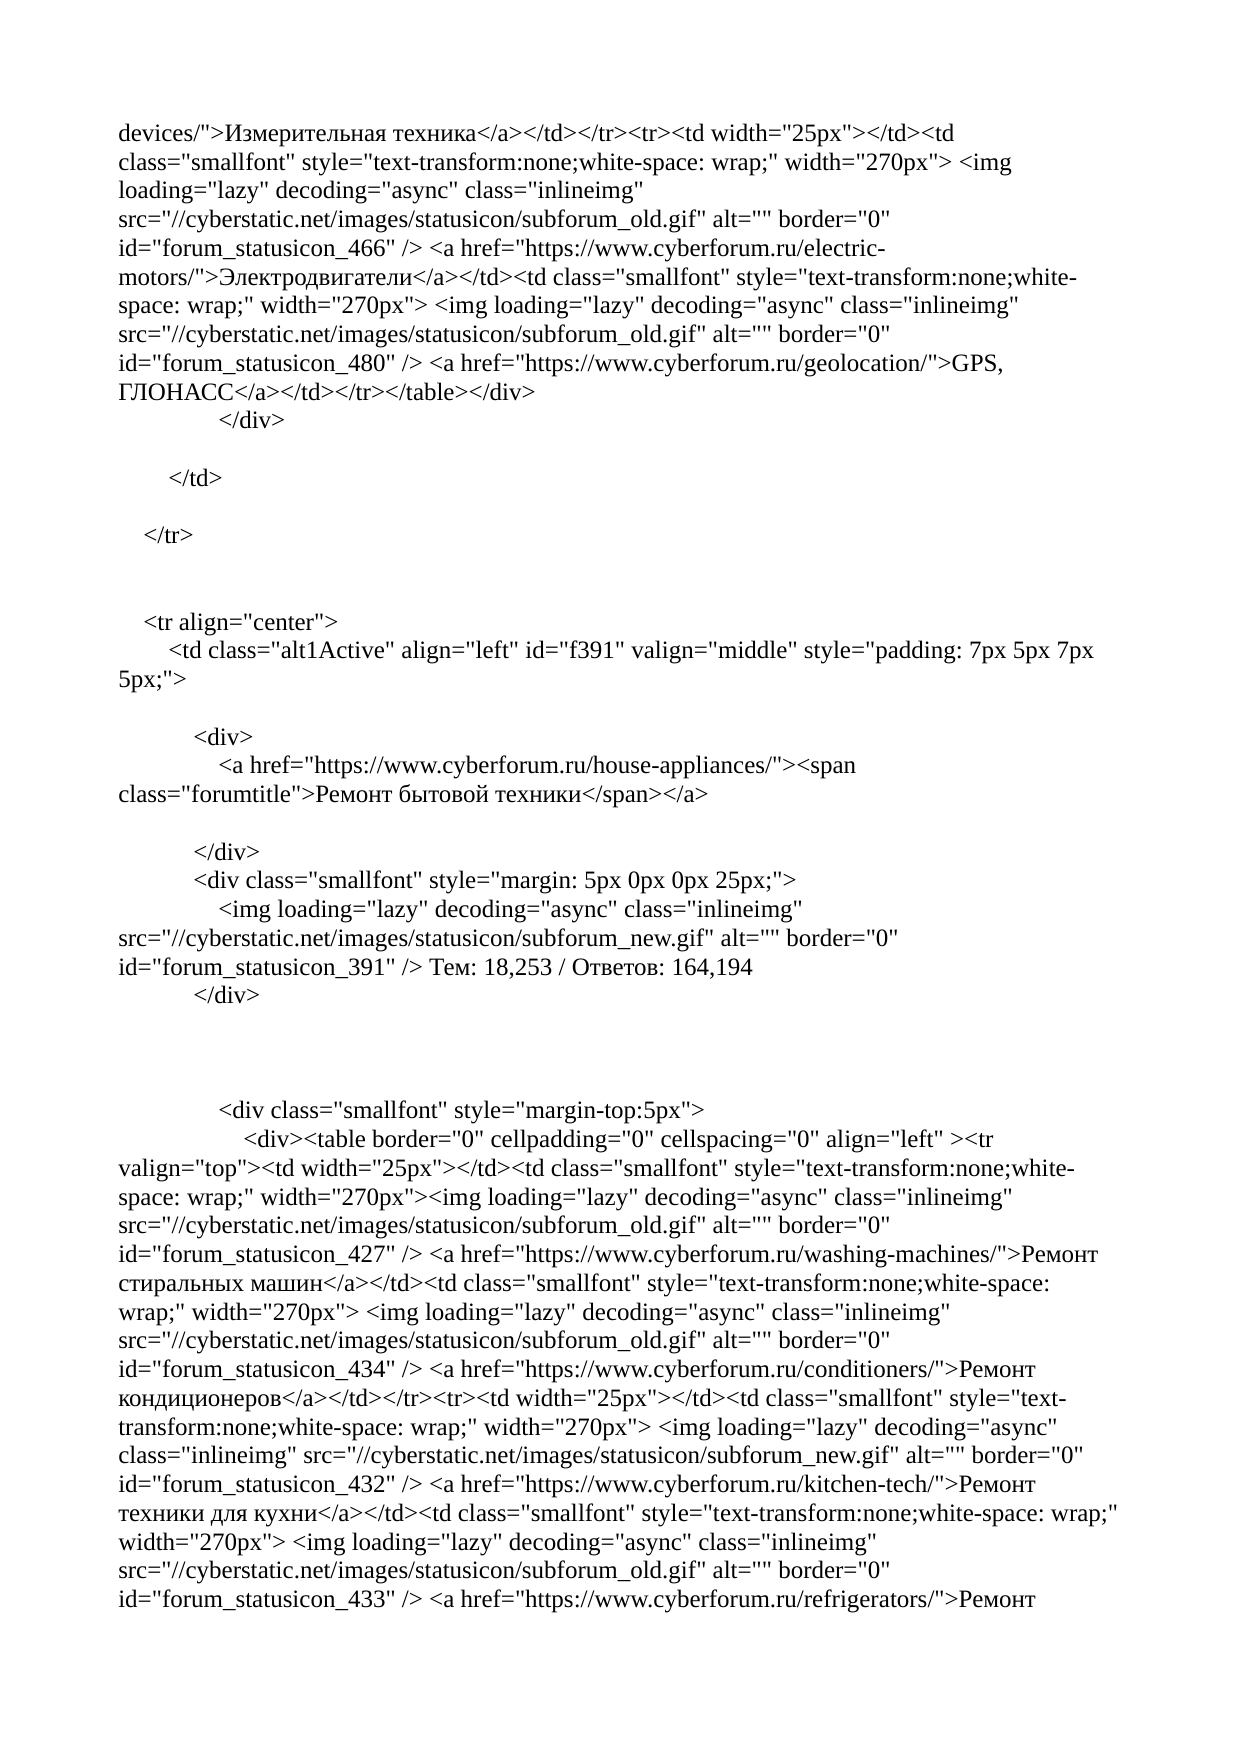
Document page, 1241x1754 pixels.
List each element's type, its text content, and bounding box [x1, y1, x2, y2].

text </td> [118, 463, 1122, 492]
text </div> [118, 837, 1122, 866]
text </tr> [118, 521, 1122, 549]
text </div> [118, 981, 1122, 1009]
text <a href="https://www.cyberforum.ru/house-appliances/"><span class="forumtitle">Ремонт бытовой техники</span></a> [118, 751, 1122, 808]
text <div><table border="0" cellpadding="0" cellspacing="0" align="left" ><tr valign="top"><td width="25px"></td><td class="smallfont" style="text-transform:none;white-space: wrap;" width="270px"><img loading="lazy" decoding="async" class="inlineimg" src="//cyberstatic.net/images/statusicon/subforum_old.gif" alt="" border="0" id="forum_statusicon_427" /> <a href="https://www.cyberforum.ru/washing-machines/">Ремонт стиральных машин</a></td><td class="smallfont" style="text-transform:none;white-space: wrap;" width="270px"> <img loading="lazy" decoding="async" class="inlineimg" src="//cyberstatic.net/images/statusicon/subforum_old.gif" alt="" border="0" id="forum_statusicon_434" /> <a href="https://www.cyberforum.ru/conditioners/">Ремонт кондиционеров</a></td></tr><tr><td width="25px"></td><td class="smallfont" style="text-transform:none;white-space: wrap;" width="270px"> <img loading="lazy" decoding="async" class="inlineimg" src="//cyberstatic.net/images/statusicon/subforum_new.gif" alt="" border="0" id="forum_statusicon_432" /> <a href="https://www.cyberforum.ru/kitchen-tech/">Ремонт техники для кухни</a></td><td class="smallfont" style="text-transform:none;white-space: wrap;" width="270px"> <img loading="lazy" decoding="async" class="inlineimg" src="//cyberstatic.net/images/statusicon/subforum_old.gif" alt="" border="0" id="forum_statusicon_433" /> <a href="https://www.cyberforum.ru/refrigerators/">Ремонт [118, 1124, 1122, 1613]
text <div> [118, 722, 1122, 751]
text devices/">Измерительная техника</a></td></tr><tr><td width="25px"></td><td class="smallfont" style="text-transform:none;white-space: wrap;" width="270px"> <img loading="lazy" decoding="async" class="inlineimg" src="//cyberstatic.net/images/statusicon/subforum_old.gif" alt="" border="0" id="forum_statusicon_466" /> <a href="https://www.cyberforum.ru/electric-motors/">Электродвигатели</a></td><td class="smallfont" style="text-transform:none;white-space: wrap;" width="270px"> <img loading="lazy" decoding="async" class="inlineimg" src="//cyberstatic.net/images/statusicon/subforum_old.gif" alt="" border="0" id="forum_statusicon_480" /> <a href="https://www.cyberforum.ru/geolocation/">GPS, ГЛОНАСС</a></td></tr></table></div> [118, 118, 1122, 406]
text <img loading="lazy" decoding="async" class="inlineimg" src="//cyberstatic.net/images/statusicon/subforum_new.gif" alt="" border="0" id="forum_statusicon_391" /> Тем: 18,253 / Ответов: 164,194 [118, 894, 1122, 981]
text <div class="smallfont" style="margin: 5px 0px 0px 25px;"> [118, 866, 1122, 894]
text <td class="alt1Active" align="left" id="f391" valign="middle" style="padding: 7px 5px 7px 5px;"> [118, 636, 1122, 693]
text <tr align="center"> [118, 607, 1122, 636]
text <div class="smallfont" style="margin-top:5px"> [118, 1096, 1122, 1124]
text </div> [118, 406, 1122, 434]
